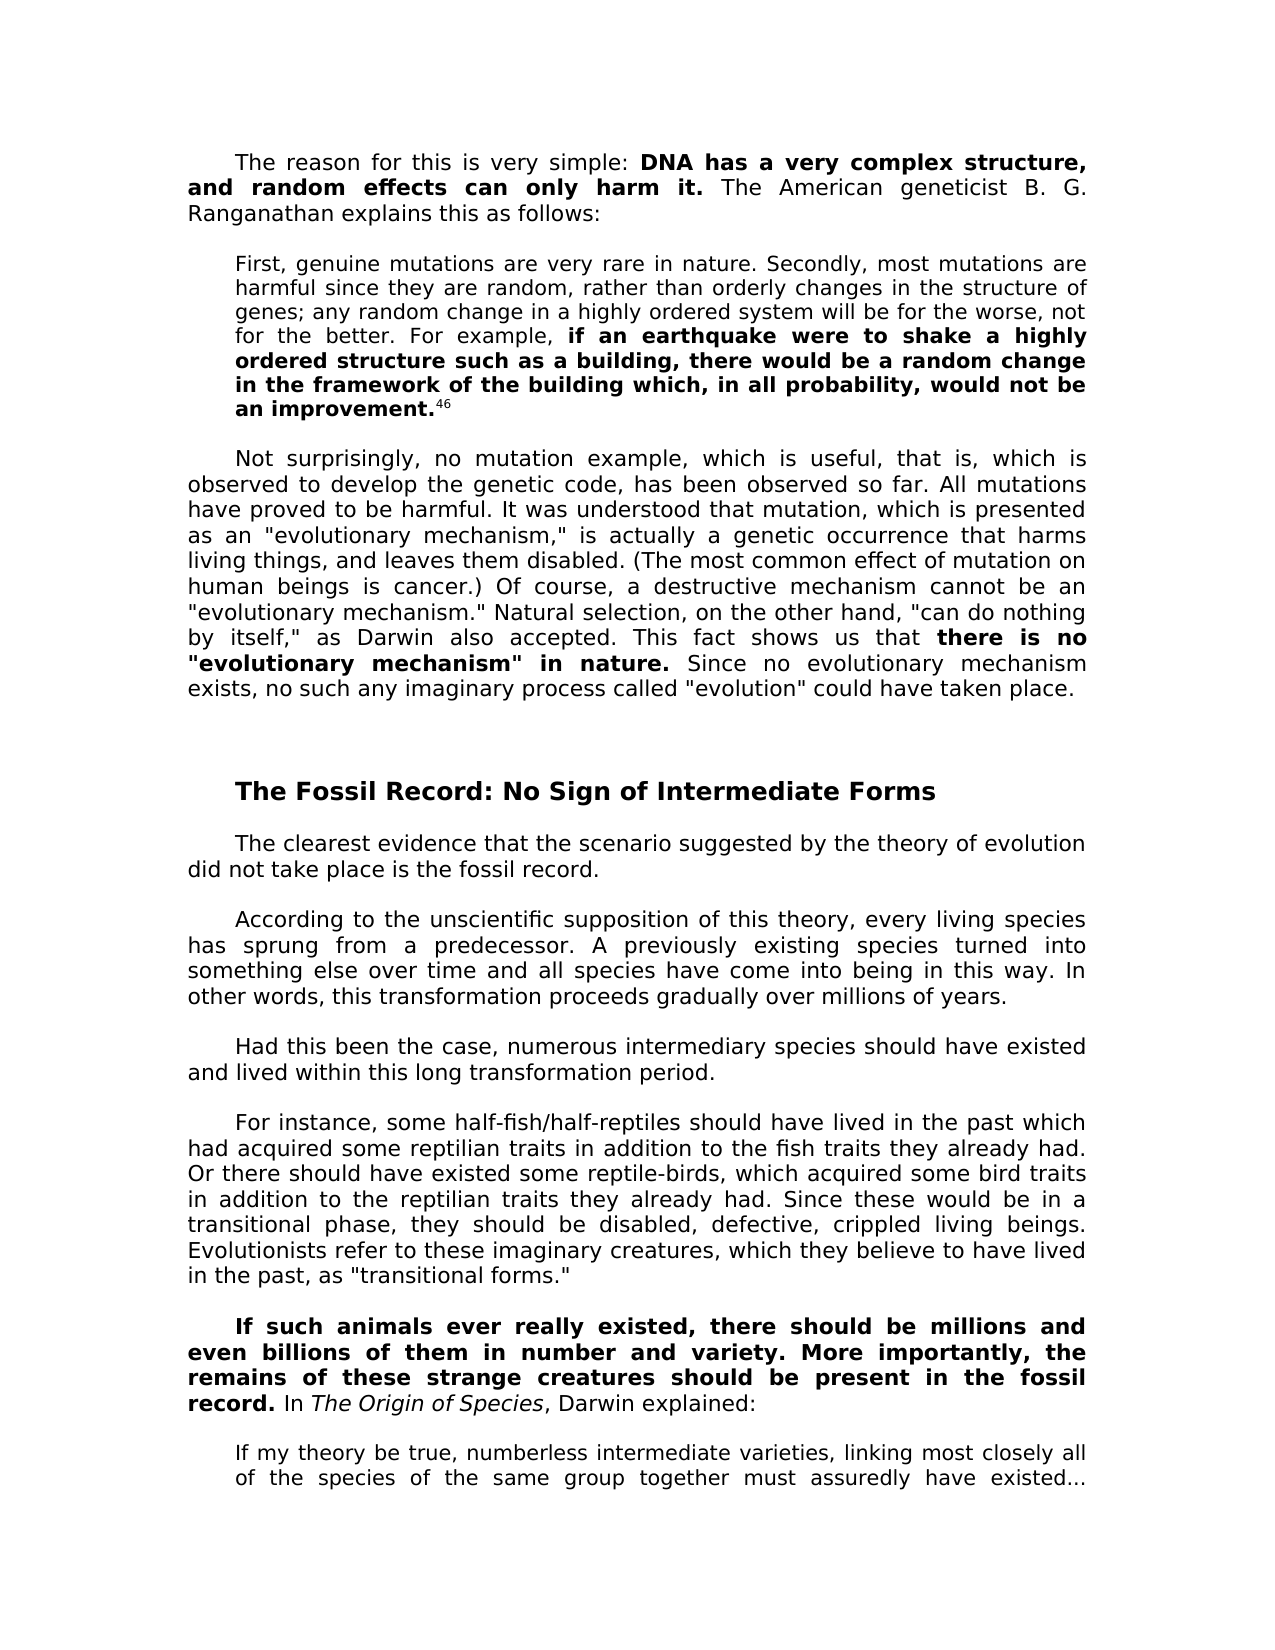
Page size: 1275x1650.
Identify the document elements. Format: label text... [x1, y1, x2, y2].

text The reason for this is very simple: DNA has a very complex structure, and random effects can only harm it. The American geneticist B. G. Ranganathan explains this as follows: [187, 150, 1087, 227]
text Not surprisingly, no mutation example, which is useful, that is, which is observed to develop the genetic code, has been observed so far. All mutations have proved to be harmful. It was understood that mutation, which is presented as an "evolutionary mechanism," is actually a genetic occurrence that harms living things, and leaves them disabled. (The most common effect of mutation on human beings is cancer.) Of course, a destructive mechanism cannot be an "evolutionary mechanism." Natural selection, on the other hand, "can do nothing by itself," as Darwin also accepted. This fact shows us that there is no "evolutionary mechanism" in nature. Since no evolutionary mechanism exists, no such any imaginary process called "evolution" could have taken place. [187, 446, 1087, 702]
text For instance, some half-fish/half-reptiles should have lived in the past which had acquired some reptilian traits in addition to the fish traits they already had. Or there should have existed some reptile-birds, which acquired some bird traits in addition to the reptilian traits they already had. Since these would be in a transitional phase, they should be disabled, defective, crippled living beings. Evolutionists refer to these imaginary creatures, which they believe to have lived in the past, as "transitional forms." [187, 1111, 1087, 1289]
text If such animals ever really existed, there should be millions and even billions of them in number and variety. More importantly, the remains of these strange creatures should be present in the fossil record. In The Origin of Species, Darwin explained: [187, 1314, 1087, 1416]
text The Fossil Record: No Sign of Intermediate Forms [217, 777, 1058, 806]
text According to the unscientific supposition of this theory, every living species has sprung from a predecessor. A previously existing species turned into something else over time and all species have come into being in this way. In other words, this transformation proceeds gradually over millions of years. [187, 907, 1087, 1009]
text First, genuine mutations are very rare in nature. Secondly, most mutations are harmful since they are random, rather than orderly changes in the structure of genes; any random change in a highly ordered system will be for the worse, not for the better. For example, if an earthquake were to shake a highly ordered structure such as a building, there would be a random change in the framework of the building which, in all probability, would not be an improvement.46 [235, 252, 1087, 421]
text If my theory be true, numberless intermediate varieties, linking most closely all of the species of the same group together must assuredly have existed... [235, 1441, 1087, 1490]
text The clearest evidence that the scenario suggested by the theory of evolution did not take place is the fossil record. [187, 831, 1087, 882]
text Had this been the case, numerous intermediary species should have existed and lived within this long transformation period. [187, 1034, 1087, 1086]
